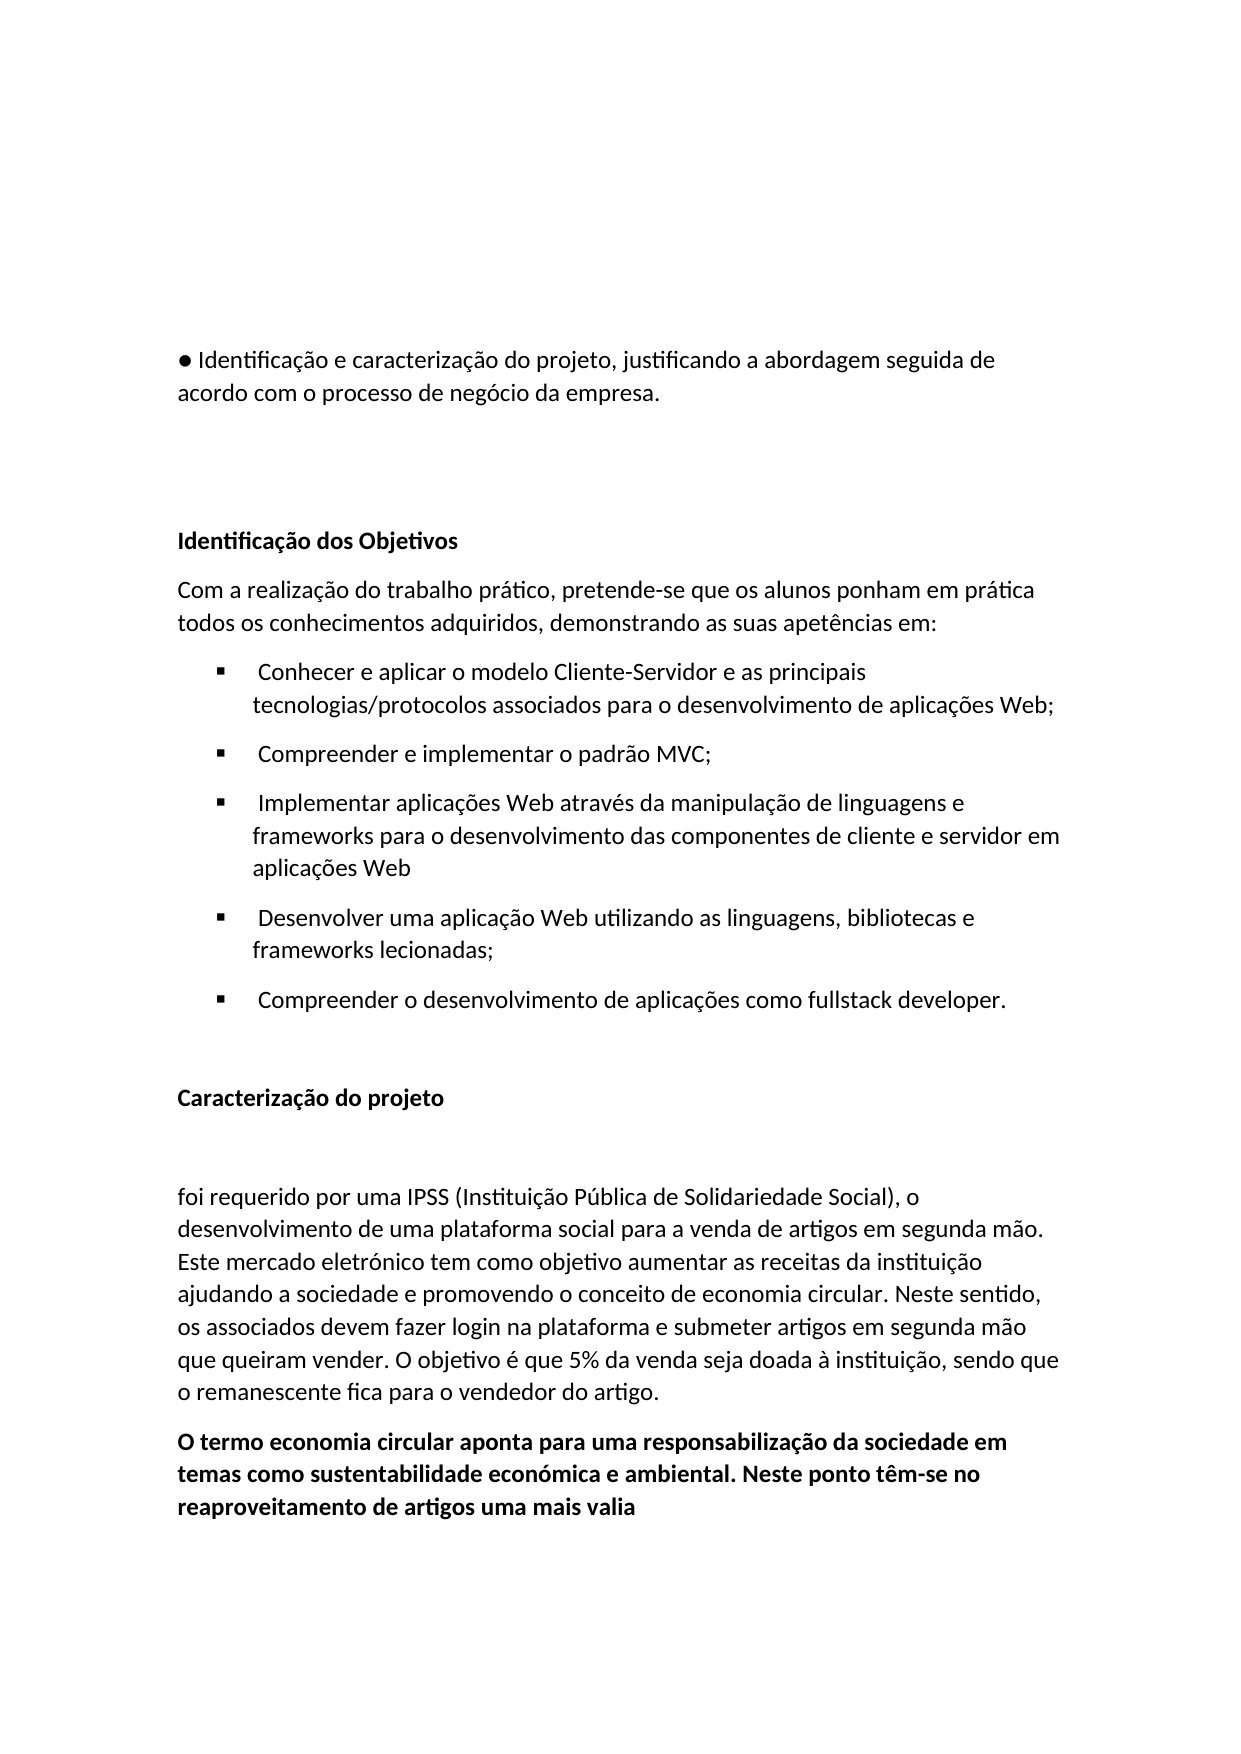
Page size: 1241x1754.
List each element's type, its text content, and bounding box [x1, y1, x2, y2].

text O termo economia circular aponta para uma responsabilização da sociedade em temas como sustentabilidade económica e ambiental. Neste ponto têm-se no reaproveitamento de artigos uma mais valia [177, 1426, 1063, 1521]
text Caracterização do projeto [177, 1082, 1063, 1113]
text ● Identificação e caracterização do projeto, justificando a abordagem seguida de acordo com o processo de negócio da empresa. [177, 345, 1063, 408]
list Conhecer e aplicar o modelo Cliente-Servidor e as principais tecnologias/protocolos associados para o desenvolvimento de aplicações Web; [215, 656, 1063, 719]
list Implementar aplicações Web através da manipulação de linguagens e frameworks para o desenvolvimento das componentes de cliente e servidor em aplicações Web [215, 787, 1063, 883]
list Compreender o desenvolvimento de aplicações como fullstack developer. [215, 984, 1063, 1014]
text foi requerido por uma IPSS (Instituição Pública de Solidariedade Social), o desenvolvimento de uma plataforma social para a venda de artigos em segunda mão. Este mercado eletrónico tem como objetivo aumentar as receitas da instituição ajudando a sociedade e promovendo o conceito de economia circular. Neste sentido, os associados devem fazer login na plataforma e submeter artigos em segunda mão que queiram vender. O objetivo é que 5% da venda seja doada à instituição, sendo que o remanescente fica para o vendedor do artigo. [177, 1181, 1063, 1407]
list Compreender e implementar o padrão MVC; [215, 738, 1063, 769]
list Desenvolver uma aplicação Web utilizando as linguagens, bibliotecas e frameworks lecionadas; [215, 902, 1063, 965]
text Identificação dos Objetivos [177, 525, 1063, 556]
text Com a realização do trabalho prático, pretende-se que os alunos ponham em prática todos os conhecimentos adquiridos, demonstrando as suas apetências em: [177, 574, 1063, 637]
